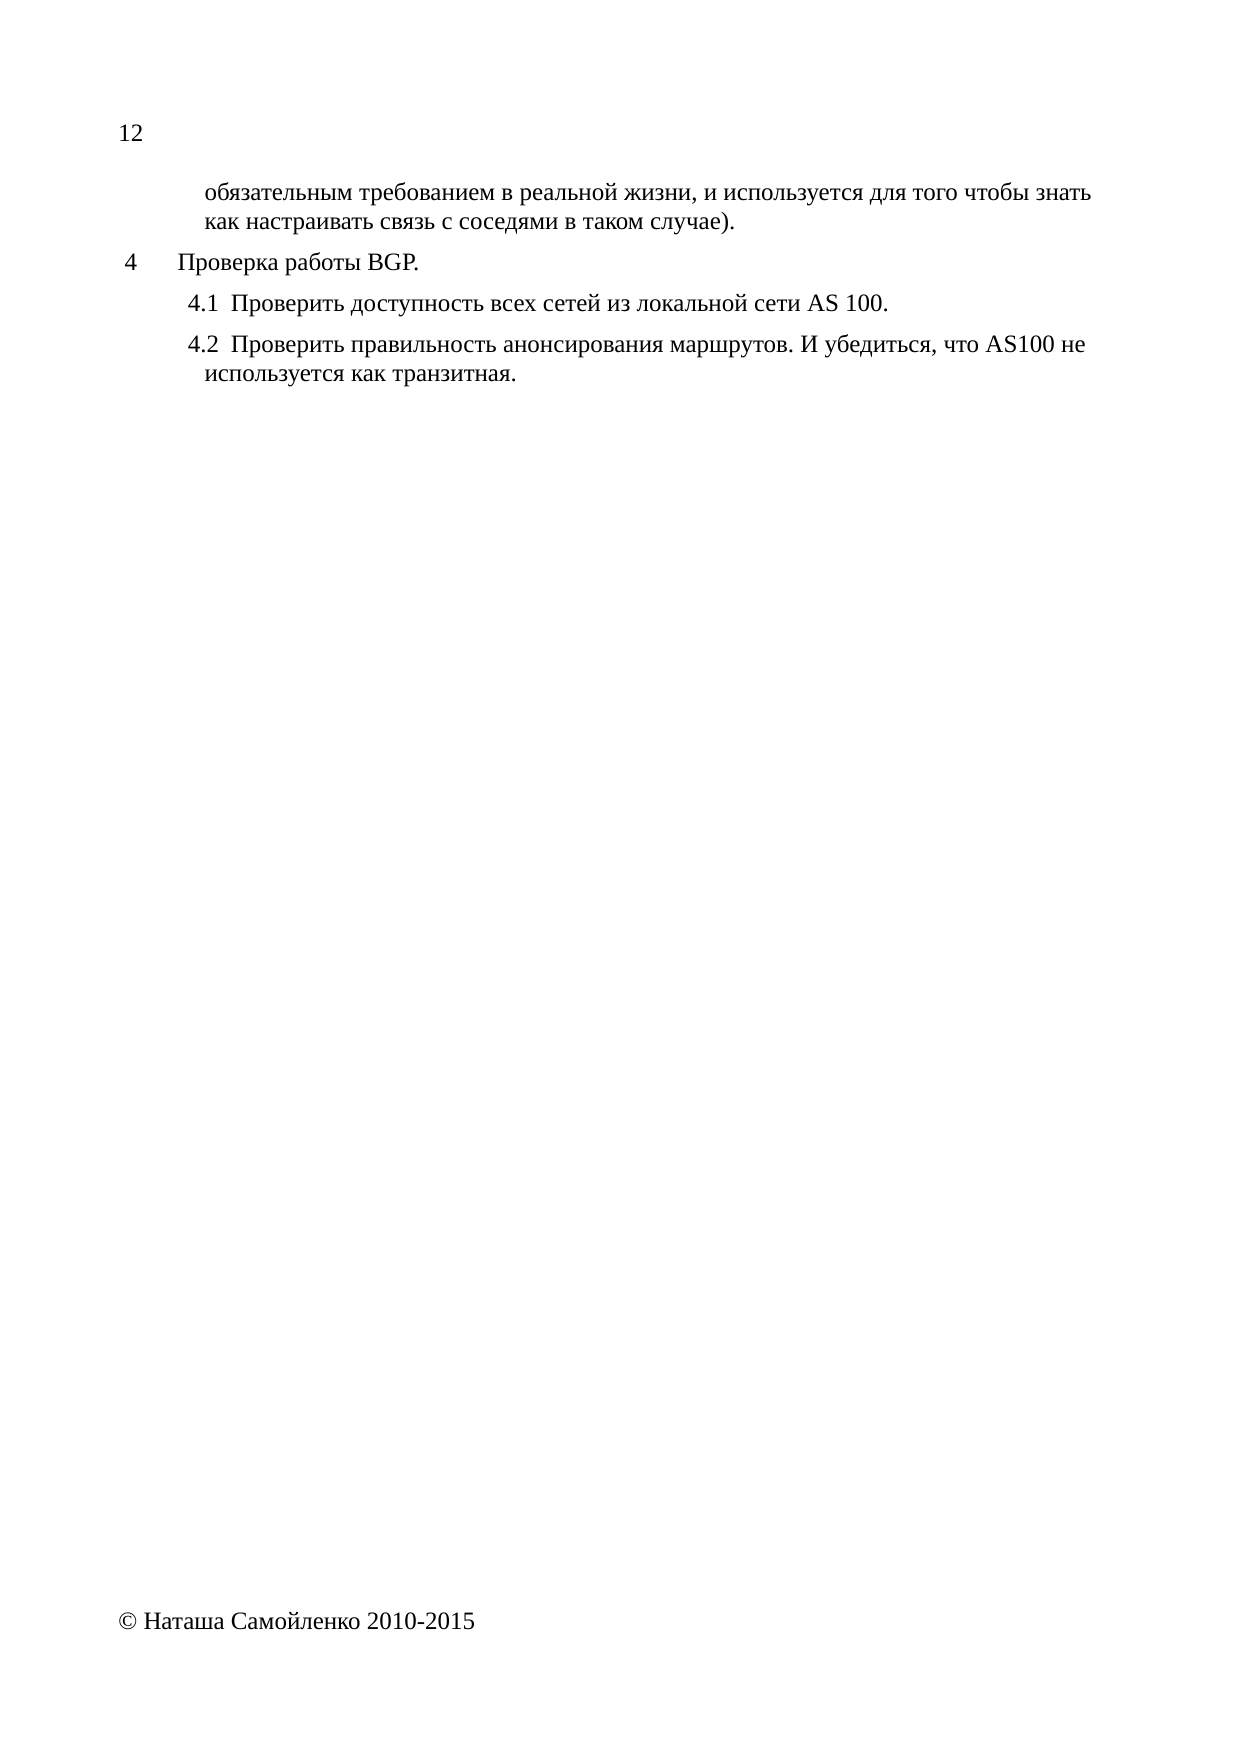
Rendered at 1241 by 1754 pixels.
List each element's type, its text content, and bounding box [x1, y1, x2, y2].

list обязательным требованием в реальной жизни, и используется для того чтобы знать как настраивать связь с соседями в таком случае). [181, 177, 1122, 234]
list Проверка работы BGP. [118, 247, 1122, 276]
list Проверить доступность всех сетей из локальной сети AS 100. [181, 288, 1122, 317]
list Проверить правильность анонсирования маршрутов. И убедиться, что AS100 не используется как транзитная. [181, 329, 1122, 387]
